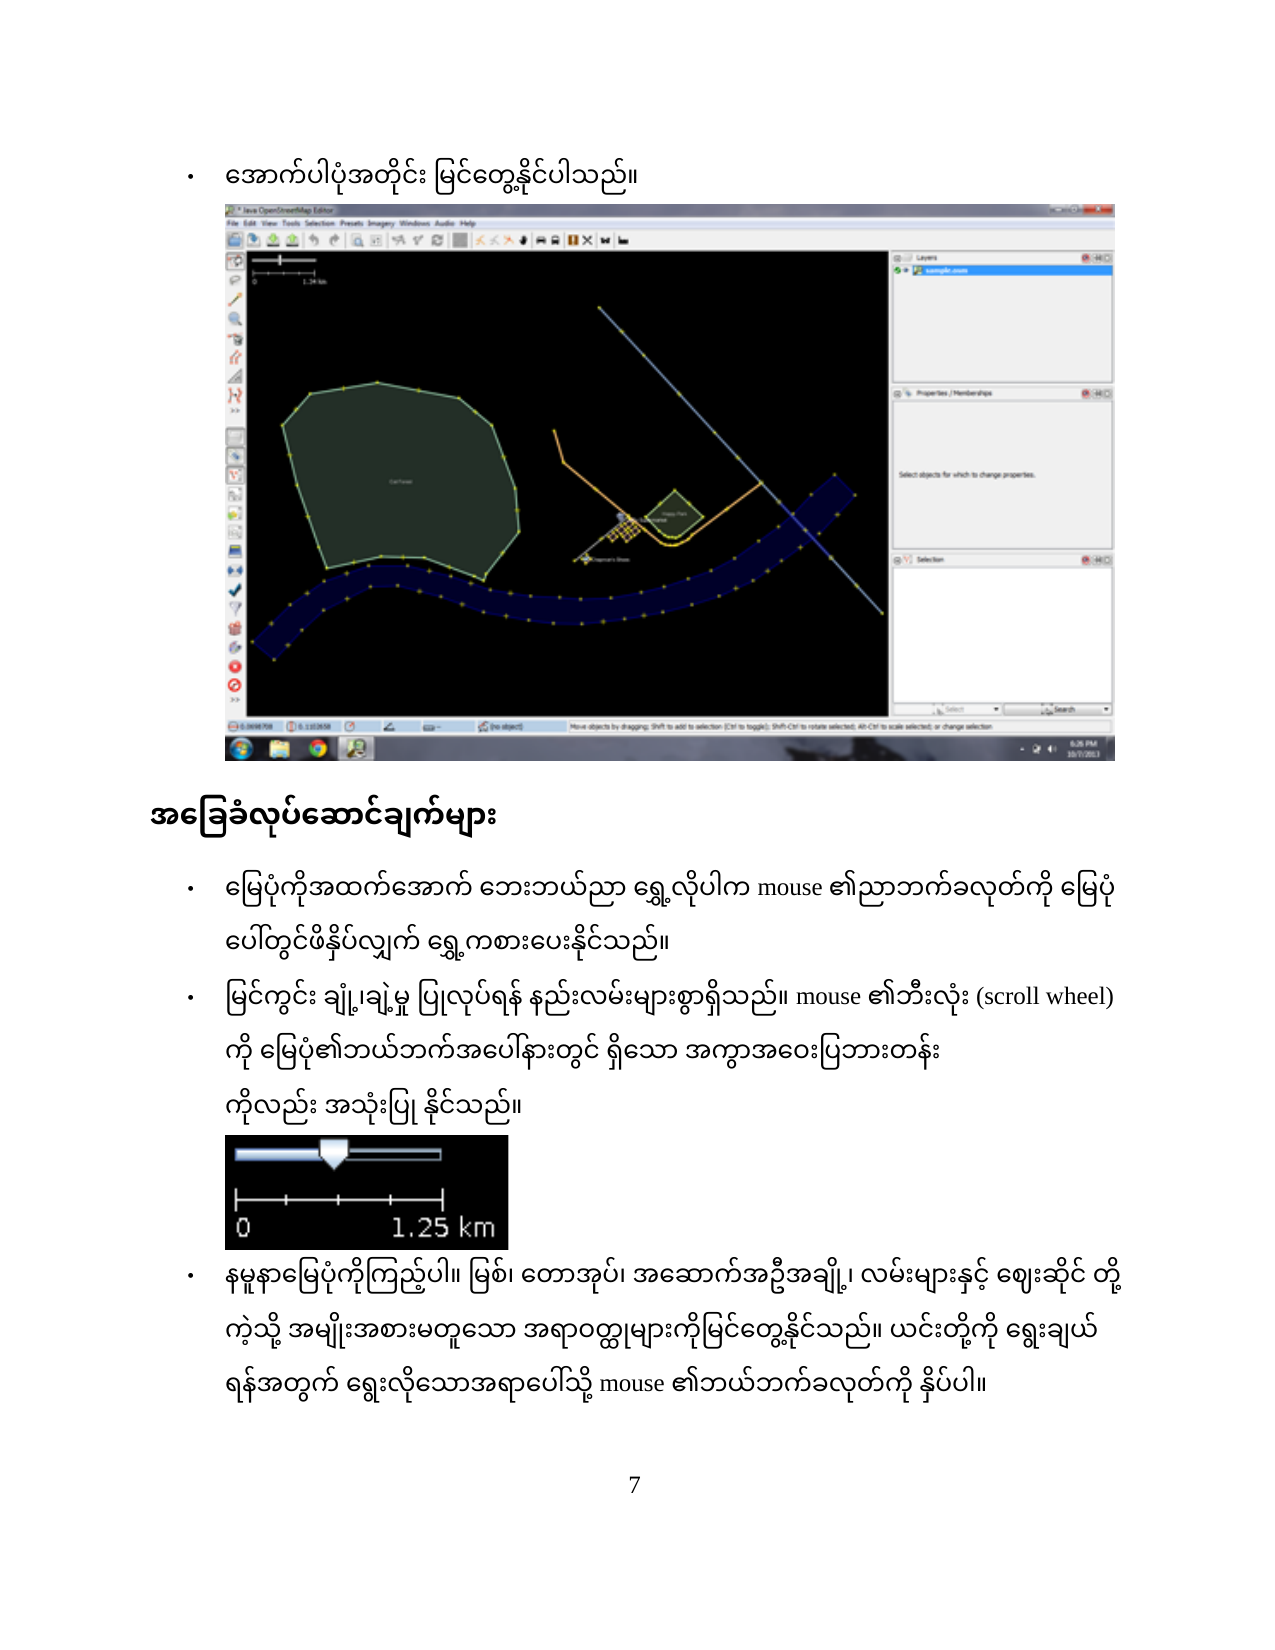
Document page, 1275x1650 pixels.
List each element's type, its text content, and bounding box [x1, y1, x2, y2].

list အောက်ပါပုံအတိုင်း မြင်တွေ့နိုင်ပါသည်။ [187, 150, 1125, 204]
list နမူနာမြေပုံကိုကြည့်ပါ။ မြစ်၊ တောအုပ်၊ အဆောက်အဦအချို့၊ လမ်းများနှင့် ဈေးဆိုင် တို့ကဲ့သို့ အမျိုးအစားမတူသော အရာဝတ္ထုများကိုမြင်တွေ့နိုင်သည်။ ယင်းတို့ကို ရွေးချယ်ရန်အတွက် ရွေးလိုသောအရာပေါ်သို့ mouse ၏ဘယ်ဘက်ခလုတ်ကို နှိပ်ပါ။ [187, 1249, 1125, 1413]
picture [225, 204, 1115, 761]
picture [225, 1135, 509, 1250]
list မြင်ကွင်း ချုံ့၊ချဲ့မှု ပြုလုပ်ရန် နည်းလမ်းများစွာရှိသည်။ mouse ၏ဘီးလုံး (scroll wheel) ကို မြေပုံ၏ဘယ်ဘက်အပေါ်နားတွင် ရှိသော အကွာအဝေးပြဘားတန်း ကိုလည်း အသုံးပြု နိုင်သည်။ [187, 971, 1125, 1135]
subtitle အခြေခံလုပ်ဆောင်ချက်များ [150, 786, 1125, 849]
list မြေပုံကိုအထက်အောက် ဘေးဘယ်ညာ ရွှေ့လိုပါက mouse ၏ညာဘက်ခလုတ်ကို မြေပုံပေါ်တွင်ဖိနှိပ်လျှက် ရွှေ့ကစားပေးနိုင်သည်။ [187, 862, 1125, 971]
